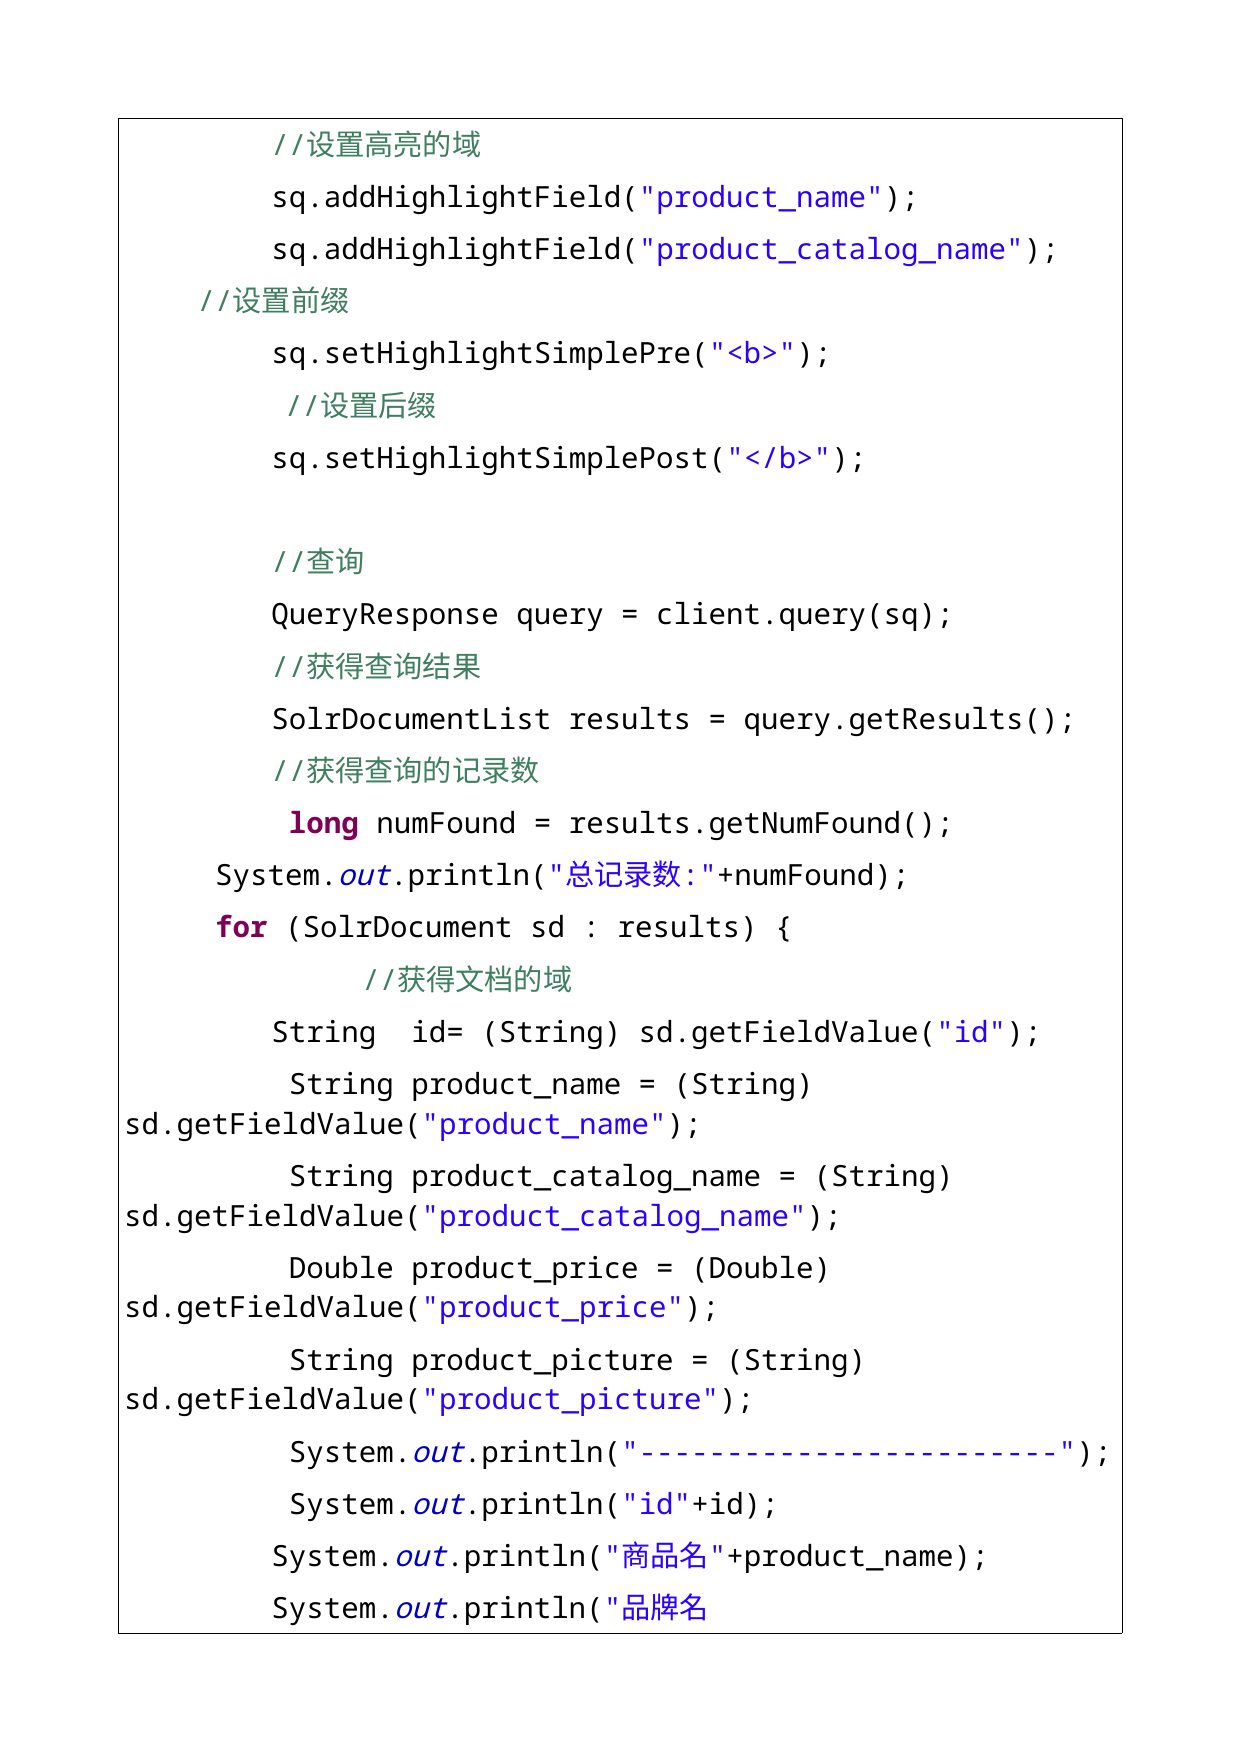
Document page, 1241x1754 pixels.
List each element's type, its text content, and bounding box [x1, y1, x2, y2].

table_header //设置高亮的域 sq.addHighlightField("product_name"); sq.addHighlightField("product_catalog_name"); //设置前缀 sq.setHighlightSimplePre("<b>"); //设置后缀 sq.setHighlightSimplePost("</b>"); //查询 QueryResponse query = client.query(sq); //获得查询结果 SolrDocumentList results = query.getResults(); //获得查询的记录数 long numFound = results.getNumFound(); System.out.println("总记录数:"+numFound); for (SolrDocument sd : results) { //获得文档的域 String id= (String) sd.getFieldValue("id"); String product_name = (String) sd.getFieldValue("product_name"); String product_catalog_name = (String) sd.getFieldValue("product_catalog_name"); Double product_price = (Double) sd.getFieldValue("product_price"); String product_picture = (String) sd.getFieldValue("product_picture"); System.out.println("------------------------"); System.out.println("id"+id); System.out.println("商品名"+product_name); System.out.println("品牌名 [119, 119, 1122, 1633]
